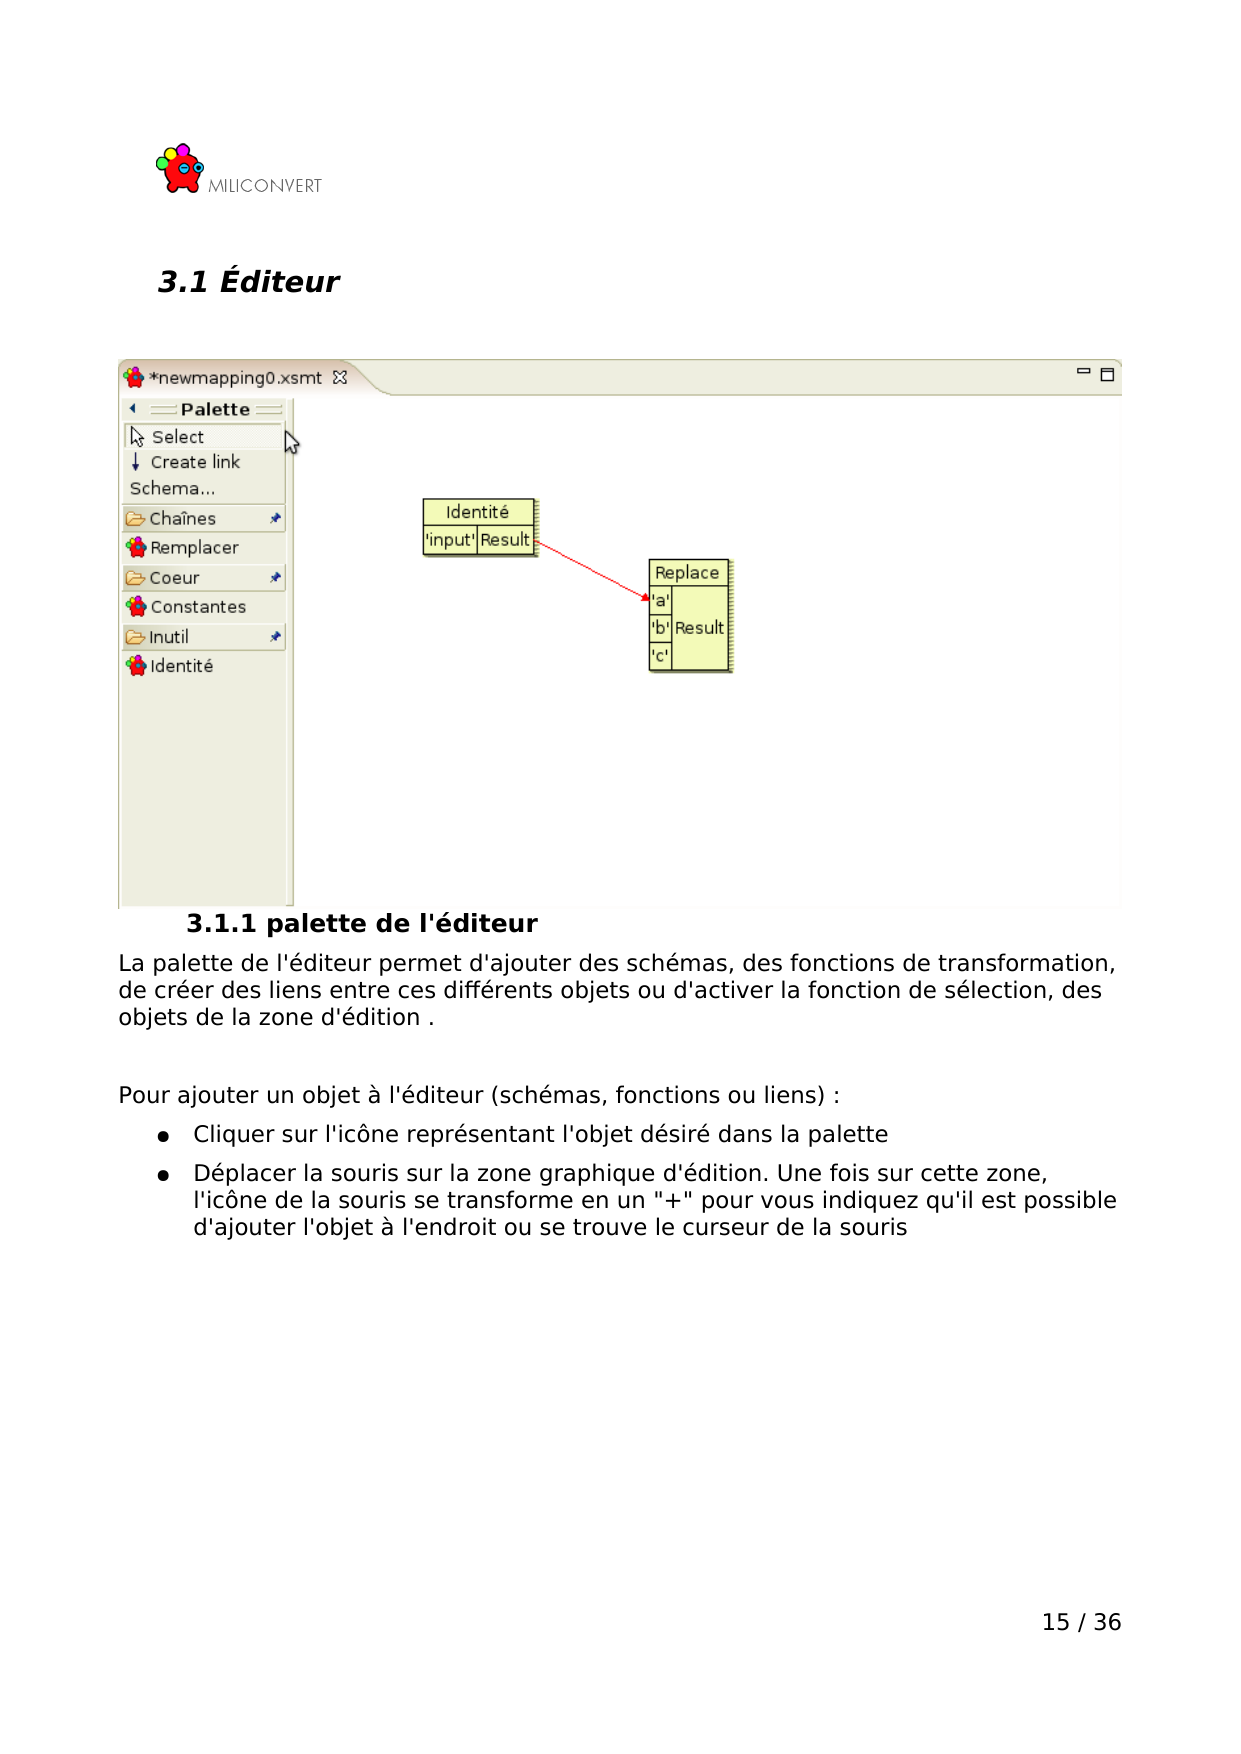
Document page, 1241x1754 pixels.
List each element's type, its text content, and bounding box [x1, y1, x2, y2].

picture [132, 119, 354, 225]
text La palette de l'éditeur permet d'ajouter des schémas, des fonctions de transformation, de créer des liens entre ces différents objets ou d'activer la fonction de sélection, des objets de la zone d'édition . [118, 951, 1122, 1031]
picture [118, 359, 1122, 909]
list Cliquer sur l'icône représentant l'objet désiré dans la palette [156, 1121, 1122, 1148]
list Déplacer la souris sur la zone graphique d'édition. Une fois sur cette zone, l'icône de la souris se transforme en un "+" pour vous indiquez qu'il est possible d'ajouter l'objet à l'endroit ou se trouve le curseur de la souris [156, 1161, 1122, 1241]
text Pour ajouter un objet à l'éditeur (schémas, fonctions ou liens) : [118, 1082, 1122, 1109]
subtitle Éditeur [148, 266, 1122, 300]
subtitle palette de l'éditeur [177, 909, 1122, 938]
